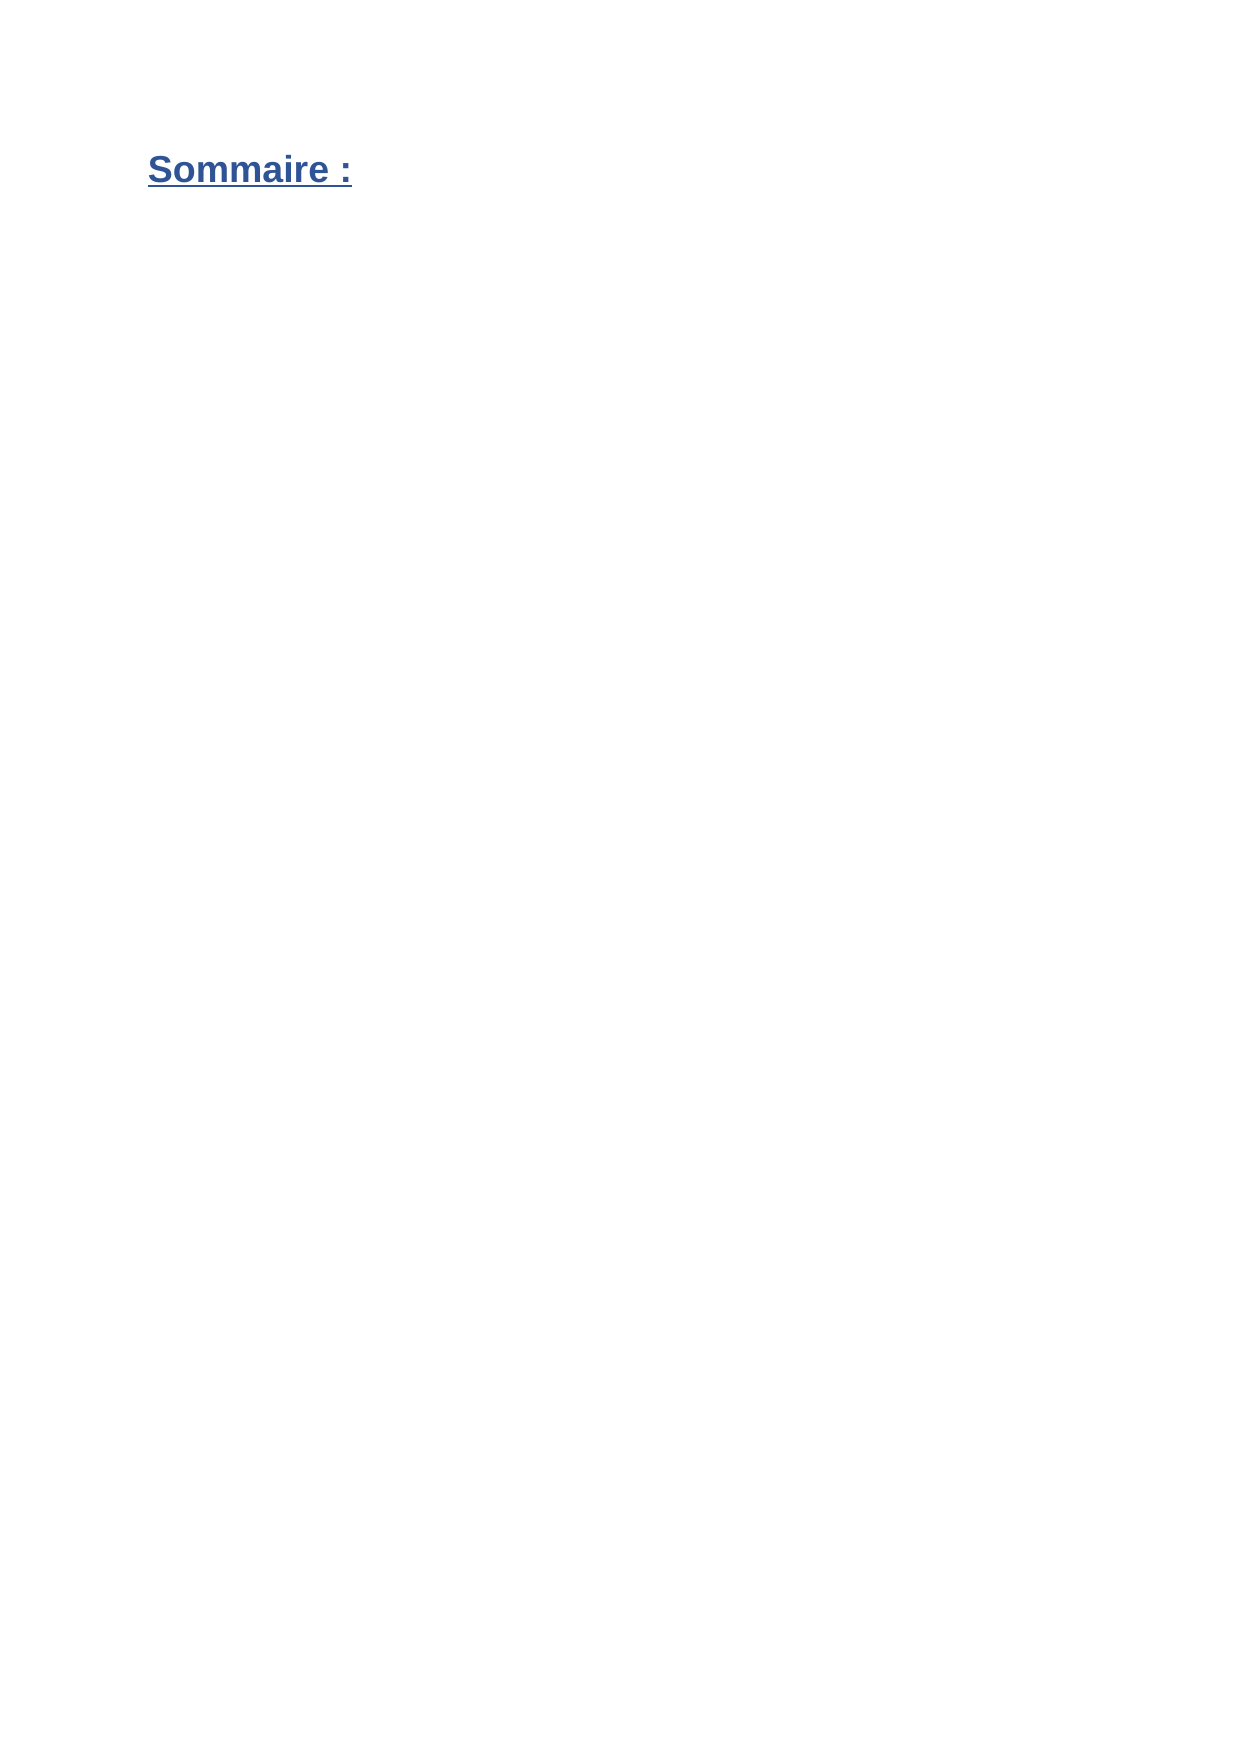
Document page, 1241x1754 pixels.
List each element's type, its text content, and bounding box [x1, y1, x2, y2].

subtitle Sommaire : [148, 148, 1093, 191]
